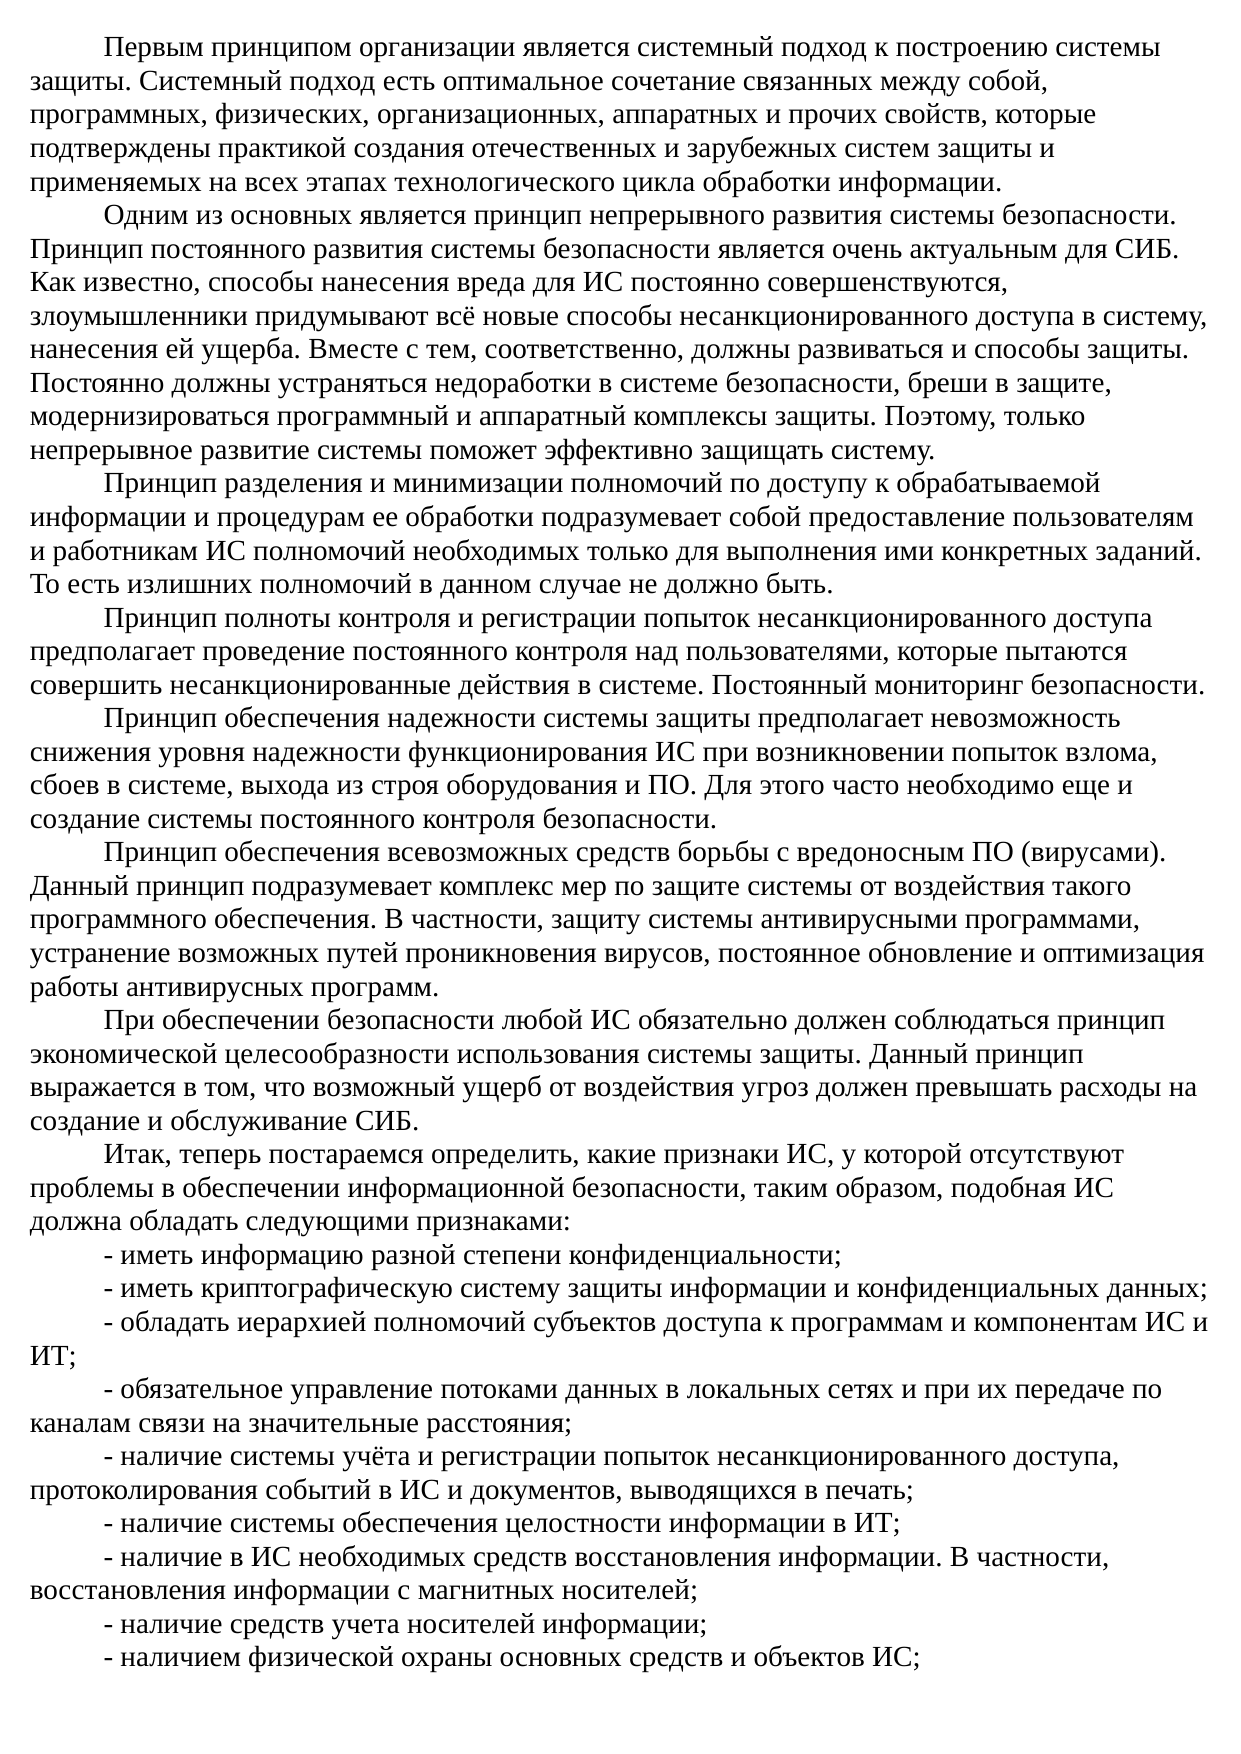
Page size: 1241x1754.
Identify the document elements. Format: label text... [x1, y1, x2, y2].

text Итак, теперь постараемся определить, какие признаки ИС, у которой отсутствуют проблемы в обеспечении информационной безопасности, таким образом, подобная ИС должна обладать следующими признаками: [29, 1136, 1211, 1237]
text Первым принципом организации является системный подход к построению системы защиты. Системный подход есть оптимальное сочетание связанных между собой, программных, физических, организационных, аппаратных и прочих свойств, которые подтверждены практикой создания отечественных и зарубежных систем защиты и применяемых на всех этапах технологического цикла обработки информации. [29, 29, 1211, 197]
text При обеспечении безопасности любой ИС обязательно должен соблюдаться принцип экономической целесообразности использования системы защиты. Данный принцип выражается в том, что возможный ущерб от воздействия угроз должен превышать расходы на создание и обслуживание СИБ. [29, 1002, 1211, 1136]
text - наличие средств учета носителей информации; [29, 1606, 1211, 1639]
text - обладать иерархией полномочий субъектов доступа к программам и компонентам ИС и ИТ; [29, 1304, 1211, 1371]
text - наличие в ИС необходимых средств восстановления информации. В частности, восстановления информации с магнитных носителей; [29, 1539, 1211, 1606]
text - обязательное управление потоками данных в локальных сетях и при их передаче по каналам связи на значительные расстояния; [29, 1371, 1211, 1438]
text Принцип обеспечения надежности системы защиты предполагает невозможность снижения уровня надежности функционирования ИС при возникновении попыток взлома, сбоев в системе, выхода из строя оборудования и ПО. Для этого часто необходимо еще и создание системы постоянного контроля безопасности. [29, 700, 1211, 834]
text Принцип разделения и минимизации полномочий по доступу к обрабатываемой информации и процедурам ее обработки подразумевает собой предоставление пользователям и работникам ИС полномочий необходимых только для выполнения ими конкретных заданий. То есть излишних полномочий в данном случае не должно быть. [29, 466, 1211, 600]
text - наличие системы обеспечения целостности информации в ИТ; [29, 1505, 1211, 1539]
text Одним из основных является принцип непрерывного развития системы безопасности. Принцип постоянного развития системы безопасности является очень актуальным для СИБ. Как известно, способы нанесения вреда для ИС постоянно совершенствуются, злоумышленники придумывают всё новые способы несанкционированного доступа в систему, нанесения ей ущерба. Вместе с тем, соответственно, должны развиваться и способы защиты. Постоянно должны устраняться недоработки в системе безопасности, бреши в защите, модернизироваться программный и аппаратный комплексы защиты. Поэтому, только непрерывное развитие системы поможет эффективно защищать систему. [29, 197, 1211, 466]
text - иметь информацию разной степени конфиденциальности; [29, 1237, 1211, 1271]
text - наличием физической охраны основных средств и объектов ИС; [29, 1639, 1211, 1673]
text Принцип обеспечения всевозможных средств борьбы с вредоносным ПО (вирусами). Данный принцип подразумевает комплекс мер по защите системы от воздействия такого программного обеспечения. В частности, защиту системы антивирусными программами, устранение возможных путей проникновения вирусов, постоянное обновление и оптимизация работы антивирусных программ. [29, 834, 1211, 1002]
text Принцип полноты контроля и регистрации попыток несанкционированного доступа предполагает проведение постоянного контроля над пользователями, которые пытаются совершить несанкционированные действия в системе. Постоянный мониторинг безопасности. [29, 600, 1211, 700]
text - иметь криптографическую систему защиты информации и конфиденциальных данных; [29, 1271, 1211, 1304]
text - наличие системы учёта и регистрации попыток несанкционированного доступа, протоколирования событий в ИС и документов, выводящихся в печать; [29, 1438, 1211, 1505]
